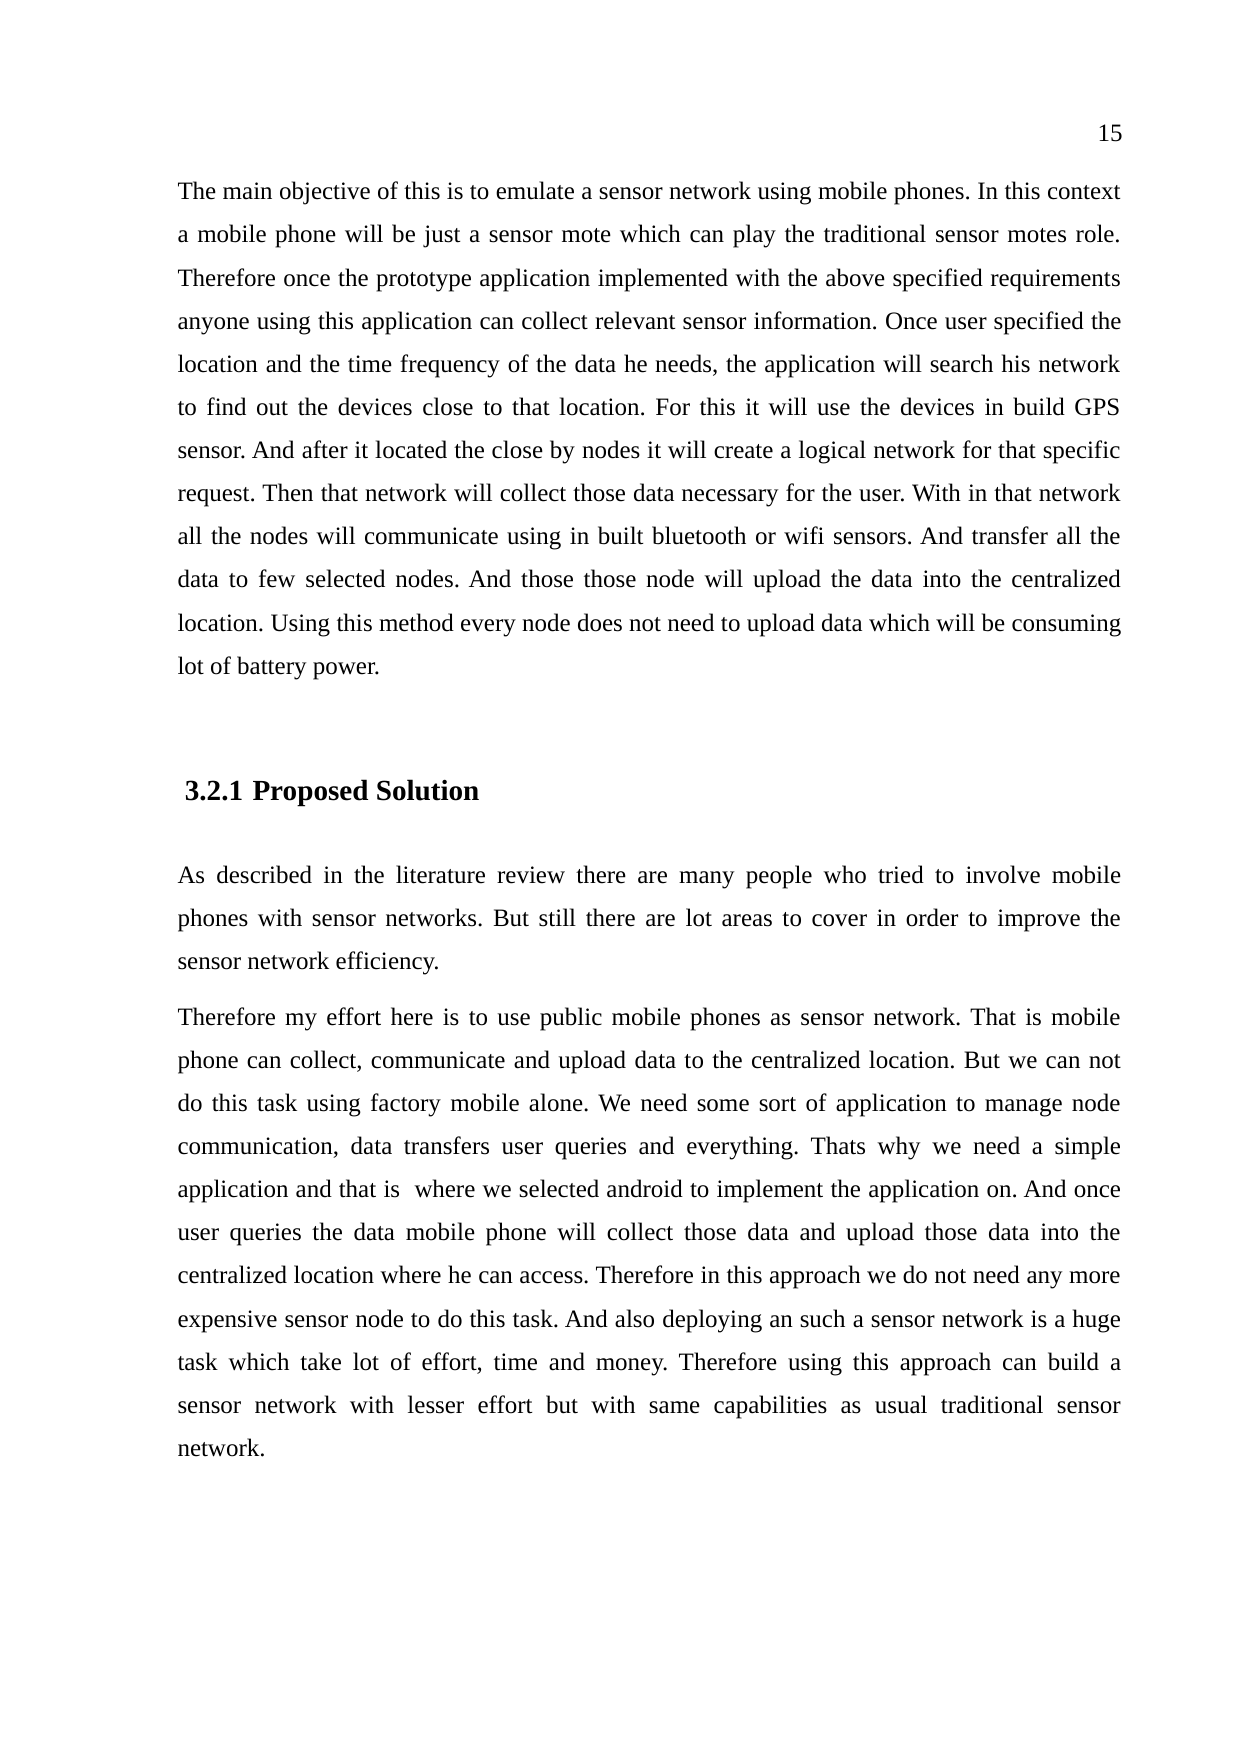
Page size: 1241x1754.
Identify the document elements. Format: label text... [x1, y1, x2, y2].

text As described in the literature review there are many people who tried to involve mobile phones with sensor networks. But still there are lot areas to cover in order to improve the sensor network efficiency. [177, 860, 1122, 975]
text The main objective of this is to emulate a sensor network using mobile phones. In this context a mobile phone will be just a sensor mote which can play the traditional sensor motes role. Therefore once the prototype application implemented with the above specified requirements anyone using this application can collect relevant sensor information. Once user specified the location and the time frequency of the data he needs, the application will search his network to find out the devices close to that location. For this it will use the devices in build GPS sensor. And after it located the close by nodes it will create a logical network for that specific request. Then that network will collect those data necessary for the user. With in that network all the nodes will communicate using in built bluetooth or wifi sensors. And transfer all the data to few selected nodes. And those those node will upload the data into the centralized location. Using this method every node does not need to upload data which will be consuming lot of battery power. [177, 176, 1122, 679]
text Therefore my effort here is to use public mobile phones as sensor network. That is mobile phone can collect, communicate and upload data to the centralized location. But we can not do this task using factory mobile alone. We need some sort of application to manage node communication, data transfers user queries and everything. Thats why we need a simple application and that is where we selected android to implement the application on. And once user queries the data mobile phone will collect those data and upload those data into the centralized location where he can access. Therefore in this approach we do not need any more expensive sensor node to do this task. And also deploying an such a sensor network is a huge task which take lot of effort, time and money. Therefore using this approach can build a sensor network with lesser effort but with same capabilities as usual traditional sensor network. [177, 1002, 1122, 1462]
subtitle Proposed Solution [177, 773, 1122, 806]
